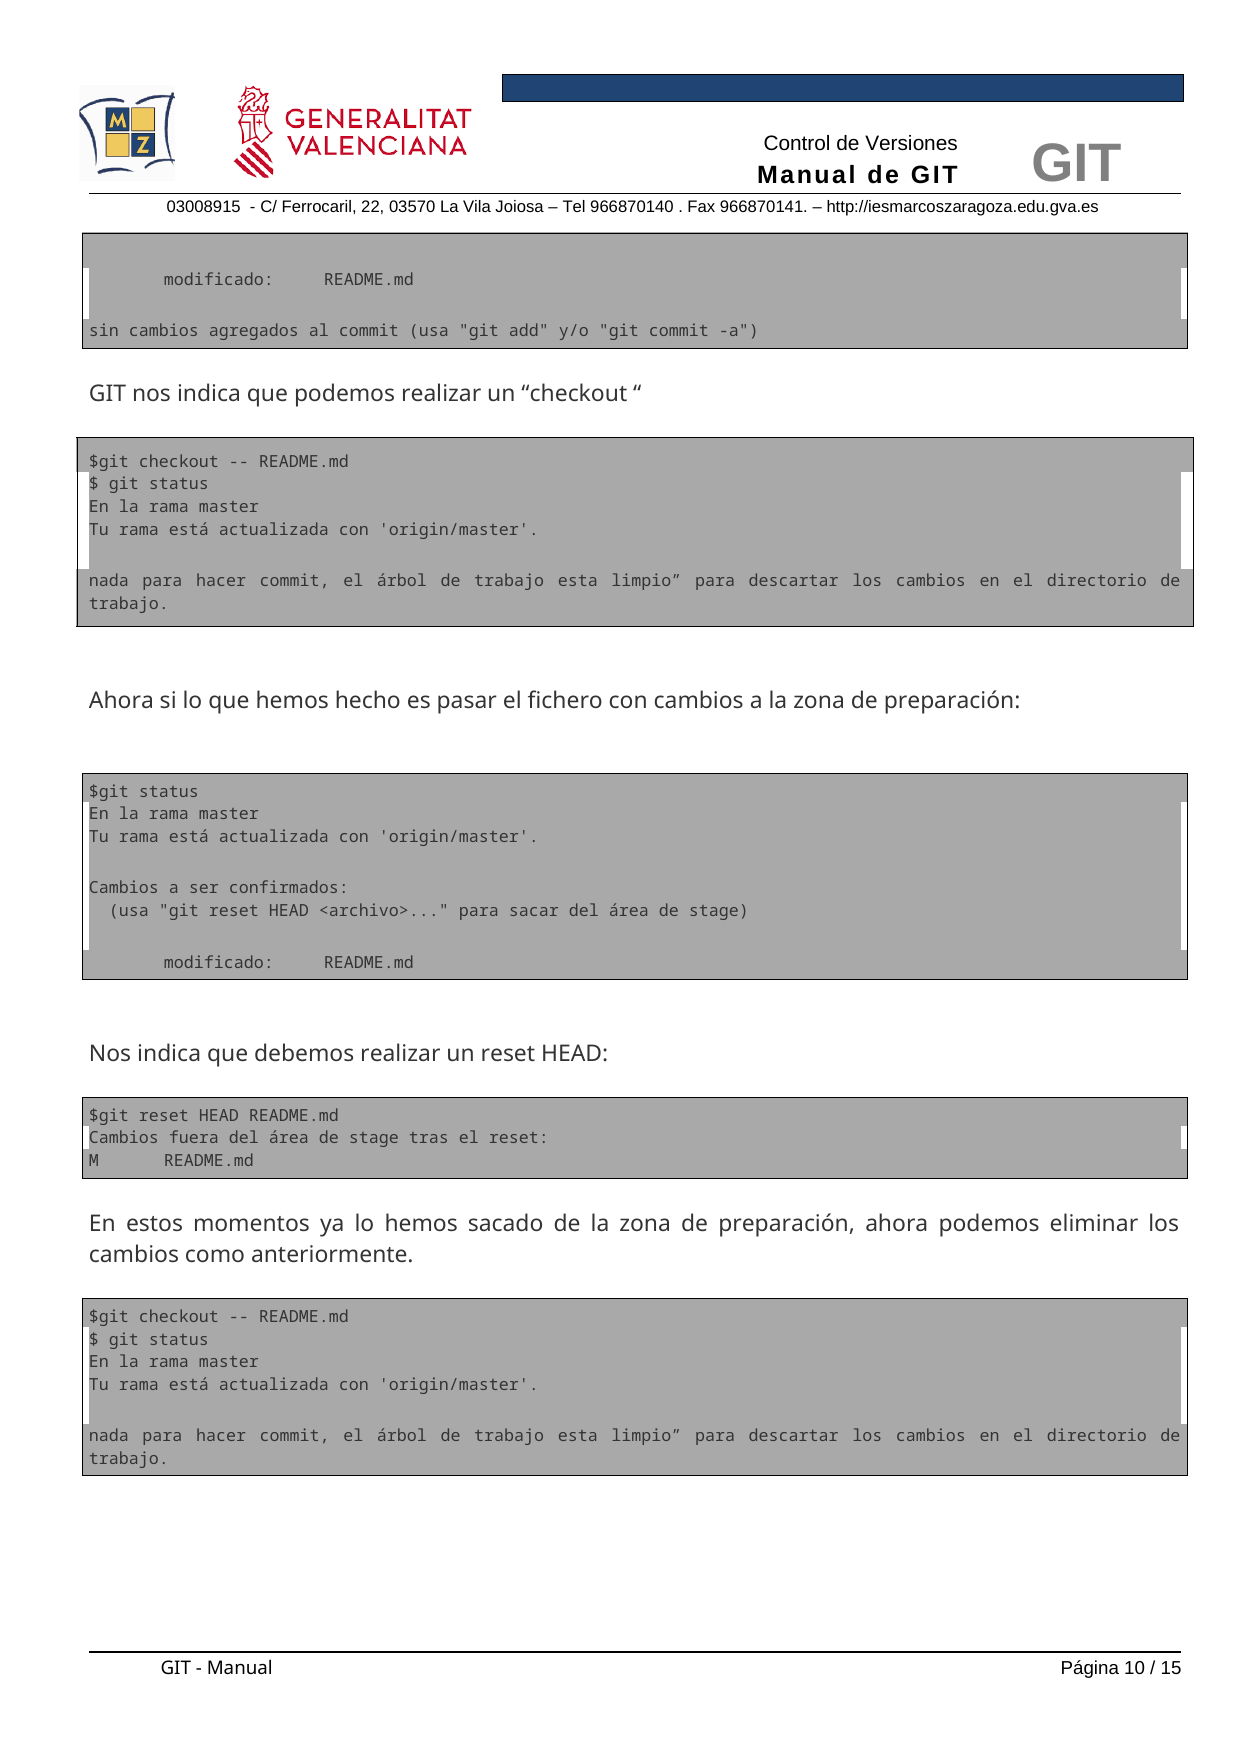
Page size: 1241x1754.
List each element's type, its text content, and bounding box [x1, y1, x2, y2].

text $git reset HEAD README.md [83, 1098, 1187, 1126]
picture [219, 80, 485, 183]
text $ git status [89, 472, 1181, 495]
text En la rama master [89, 802, 1181, 825]
text En la rama master [89, 495, 1181, 517]
text nada para hacer commit, el árbol de trabajo esta limpio” para descartar los cambios en el directorio de trabajo. [78, 557, 1193, 626]
text nada para hacer commit, el árbol de trabajo esta limpio” para descartar los cambios en el directorio de trabajo. [83, 1418, 1187, 1475]
text Tu rama está actualizada con 'origin/master'. [89, 1373, 1181, 1395]
text modificado: README.md [89, 268, 1181, 290]
text Tu rama está actualizada con 'origin/master'. [89, 517, 1181, 540]
text Nos indica que debemos realizar un reset HEAD: [89, 1037, 1181, 1068]
text Ahora si lo que hemos hecho es pasar el fichero con cambios a la zona de preparación: [89, 684, 1181, 715]
text $git status [83, 774, 1187, 802]
text $ git status [89, 1327, 1181, 1350]
text En la rama master [89, 1350, 1181, 1373]
text Tu rama está actualizada con 'origin/master'. [89, 825, 1181, 847]
text Cambios fuera del área de stage tras el reset: [89, 1126, 1181, 1142]
text modificado: README.md [83, 944, 1187, 979]
text sin cambios agregados al commit (usa "git add" y/o "git commit -a") [83, 313, 1187, 348]
text Cambios a ser confirmados: [89, 876, 1181, 899]
text (usa "git reset HEAD <archivo>..." para sacar del área de stage) [89, 899, 1181, 922]
text M README.md [83, 1142, 1187, 1178]
text En estos momentos ya lo hemos sacado de la zona de preparación, ahora podemos eliminar los cambios como anteriormente. [89, 1207, 1181, 1269]
picture [79, 85, 175, 181]
text $git checkout -- README.md [78, 438, 1193, 472]
text GIT nos indica que podemos realizar un “checkout “ [89, 377, 1181, 408]
text $git checkout -- README.md [83, 1299, 1187, 1327]
